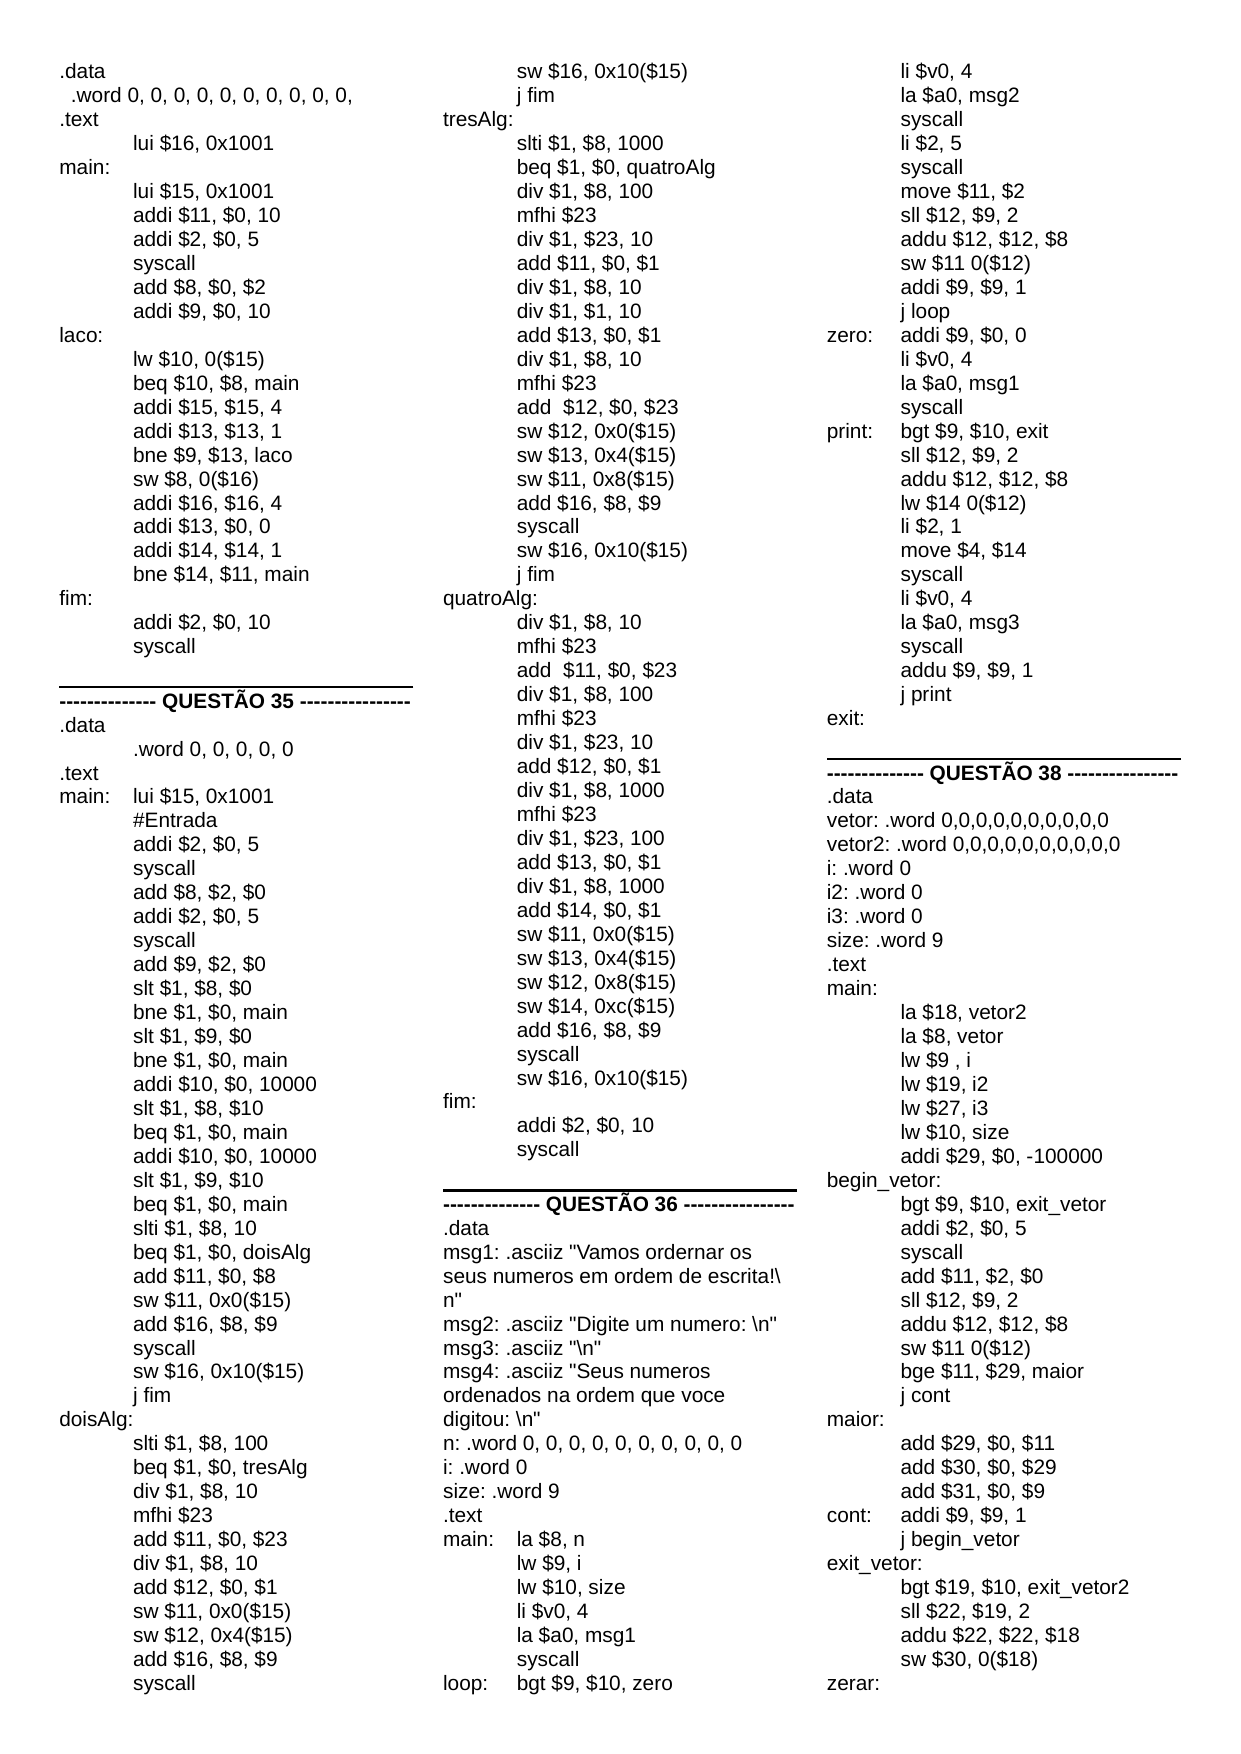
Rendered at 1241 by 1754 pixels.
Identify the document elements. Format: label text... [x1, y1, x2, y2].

text syscall [59, 928, 413, 952]
text mfhi $23 [59, 1503, 413, 1527]
text msg3: .asciiz "\n" [443, 1335, 797, 1359]
text beq $10, $8, main [59, 371, 413, 394]
text addi $14, $14, 1 [59, 538, 413, 562]
text i3: .word 0 [827, 904, 1181, 928]
text move $4, $14 [827, 538, 1181, 562]
text syscall [59, 856, 413, 880]
text .word 0, 0, 0, 0, 0, 0, 0, 0, 0, 0, [59, 83, 413, 107]
text syscall [443, 1647, 797, 1671]
text lw $19, i2 [827, 1072, 1181, 1096]
text div $1, $8, 100 [443, 179, 797, 203]
text zerar: [827, 1671, 1181, 1695]
text i: .word 0 [443, 1455, 797, 1479]
text la $a0, msg2 [827, 83, 1181, 107]
text sll $12, $9, 2 [827, 203, 1181, 227]
text add $14, $0, $1 [443, 898, 797, 922]
text quatroAlg: [443, 586, 797, 610]
text li $v0, 4 [827, 347, 1181, 371]
text -------------- QUESTÃO 35 ---------------- [59, 688, 413, 712]
text exit_vetor: [827, 1551, 1181, 1575]
text addi $29, $0, -100000 [827, 1144, 1181, 1168]
text syscall [827, 562, 1181, 586]
text doisAlg: [59, 1407, 413, 1431]
text slt $1, $8, $0 [59, 976, 413, 1000]
text sll $12, $9, 2 [827, 442, 1181, 466]
text addi $10, $0, 10000 [59, 1072, 413, 1096]
text exit: [827, 706, 1181, 730]
text addi $2, $0, 10 [443, 1113, 797, 1137]
text la $a0, msg3 [827, 610, 1181, 634]
text beq $1, $0, main [59, 1120, 413, 1144]
text div $1, $8, 1000 [443, 778, 797, 802]
text add $13, $0, $1 [443, 850, 797, 874]
text add $11, $2, $0 [827, 1263, 1181, 1287]
text .text [443, 1503, 797, 1527]
text addi $15, $15, 4 [59, 394, 413, 418]
text .data [59, 712, 413, 736]
text j cont [827, 1383, 1181, 1407]
text div $1, $8, 10 [59, 1479, 413, 1503]
text .word 0, 0, 0, 0, 0 [59, 736, 413, 760]
text .data [443, 1216, 797, 1239]
text lui $15, 0x1001 [59, 179, 413, 203]
text sw $13, 0x4($15) [443, 442, 797, 466]
text syscall [827, 1239, 1181, 1263]
text add $11, $0, $23 [59, 1527, 413, 1551]
text bne $9, $13, laco [59, 442, 413, 466]
text div $1, $8, 10 [443, 347, 797, 371]
text div $1, $8, 10 [443, 610, 797, 634]
text main: lui $15, 0x1001 [59, 784, 413, 808]
text add $12, $0, $23 [443, 394, 797, 418]
text li $v0, 4 [827, 59, 1181, 83]
text begin_vetor: [827, 1168, 1181, 1192]
text mfhi $23 [443, 371, 797, 394]
text print: bgt $9, $10, exit [827, 418, 1181, 442]
text li $v0, 4 [443, 1599, 797, 1623]
text add $16, $8, $9 [59, 1647, 413, 1671]
text mfhi $23 [443, 203, 797, 227]
text sw $30, 0($18) [827, 1647, 1181, 1671]
text add $30, $0, $29 [827, 1455, 1181, 1479]
text slt $1, $8, $10 [59, 1096, 413, 1120]
text sw $16, 0x10($15) [443, 1065, 797, 1089]
text sw $12, 0x0($15) [443, 418, 797, 442]
text i: .word 0 [827, 856, 1181, 880]
text syscall [827, 394, 1181, 418]
text sw $13, 0x4($15) [443, 946, 797, 969]
text sw $11 0($12) [827, 251, 1181, 275]
text main: la $8, n [443, 1527, 797, 1551]
text msg2: .asciiz "Digite um numero: \n" [443, 1311, 797, 1335]
text syscall [59, 1671, 413, 1695]
text div $1, $1, 10 [443, 299, 797, 323]
text slt $1, $9, $0 [59, 1024, 413, 1048]
text li $2, 1 [827, 514, 1181, 538]
text beq $1, $0, quatroAlg [443, 155, 797, 179]
text laco: [59, 323, 413, 347]
text sw $14, 0xc($15) [443, 993, 797, 1017]
text j begin_vetor [827, 1527, 1181, 1551]
text slti $1, $8, 100 [59, 1431, 413, 1455]
text div $1, $23, 10 [443, 227, 797, 251]
text beq $1, $0, tresAlg [59, 1455, 413, 1479]
text syscall [827, 634, 1181, 658]
text mfhi $23 [443, 634, 797, 658]
text addi $9, $0, 10 [59, 299, 413, 323]
text sw $16, 0x10($15) [443, 538, 797, 562]
text add $29, $0, $11 [827, 1431, 1181, 1455]
text i2: .word 0 [827, 880, 1181, 904]
text addu $12, $12, $8 [827, 227, 1181, 251]
text add $12, $0, $1 [443, 754, 797, 778]
text add $9, $2, $0 [59, 952, 413, 976]
text addi $11, $0, 10 [59, 203, 413, 227]
text addi $13, $13, 1 [59, 418, 413, 442]
text div $1, $8, 100 [443, 682, 797, 706]
text maior: [827, 1407, 1181, 1431]
text slt $1, $9, $10 [59, 1168, 413, 1192]
text addi $2, $0, 5 [59, 904, 413, 928]
text lw $9 , i [827, 1048, 1181, 1072]
text sw $11, 0x0($15) [59, 1287, 413, 1311]
text .data [59, 59, 413, 83]
text li $2, 5 [827, 131, 1181, 155]
text addi $16, $16, 4 [59, 490, 413, 514]
text syscall [59, 634, 413, 658]
text sll $12, $9, 2 [827, 1287, 1181, 1311]
text syscall [443, 1041, 797, 1065]
text addi $2, $0, 5 [59, 227, 413, 251]
text beq $1, $0, main [59, 1192, 413, 1216]
text div $1, $23, 10 [443, 730, 797, 754]
text #Entrada [59, 808, 413, 832]
text j print [827, 682, 1181, 706]
text sw $11, 0x0($15) [443, 922, 797, 946]
text syscall [827, 155, 1181, 179]
text lw $27, i3 [827, 1096, 1181, 1120]
text addu $12, $12, $8 [827, 1311, 1181, 1335]
text sw $12, 0x8($15) [443, 969, 797, 993]
text vetor2: .word 0,0,0,0,0,0,0,0,0,0 [827, 832, 1181, 856]
text lw $10, 0($15) [59, 347, 413, 371]
text .text [59, 760, 413, 784]
text addi $2, $0, 5 [827, 1216, 1181, 1239]
text add $11, $0, $8 [59, 1263, 413, 1287]
text n: .word 0, 0, 0, 0, 0, 0, 0, 0, 0, 0 [443, 1431, 797, 1455]
text main: [827, 976, 1181, 1000]
text sw $11 0($12) [827, 1335, 1181, 1359]
text mfhi $23 [443, 802, 797, 826]
text div $1, $23, 100 [443, 826, 797, 850]
text j fim [443, 562, 797, 586]
text addi $2, $0, 5 [59, 832, 413, 856]
text bne $1, $0, main [59, 1048, 413, 1072]
text sll $22, $19, 2 [827, 1599, 1181, 1623]
text size: .word 9 [443, 1479, 797, 1503]
text div $1, $8, 10 [59, 1551, 413, 1575]
text add $8, $0, $2 [59, 275, 413, 299]
text -------------- QUESTÃO 36 ---------------- [443, 1192, 797, 1216]
text addi $2, $0, 10 [59, 610, 413, 634]
text addi $10, $0, 10000 [59, 1144, 413, 1168]
text sw $8, 0($16) [59, 466, 413, 490]
text msg1: .asciiz "Vamos ordernar os seus numeros em ordem de escrita!\n" [443, 1239, 797, 1311]
text .text [59, 107, 413, 131]
text div $1, $8, 10 [443, 275, 797, 299]
text sw $16, 0x10($15) [443, 59, 797, 83]
text add $31, $0, $9 [827, 1479, 1181, 1503]
text add $11, $0, $1 [443, 251, 797, 275]
text msg4: .asciiz "Seus numeros ordenados na ordem que voce digitou: \n" [443, 1359, 797, 1431]
text lw $10, size [827, 1120, 1181, 1144]
text lui $16, 0x1001 [59, 131, 413, 155]
text .data [827, 784, 1181, 808]
text bgt $9, $10, exit_vetor [827, 1192, 1181, 1216]
text la $a0, msg1 [443, 1623, 797, 1647]
text la $18, vetor2 [827, 1000, 1181, 1024]
text li $v0, 4 [827, 586, 1181, 610]
text j fim [59, 1383, 413, 1407]
text addu $12, $12, $8 [827, 466, 1181, 490]
text add $16, $8, $9 [59, 1311, 413, 1335]
text bgt $19, $10, exit_vetor2 [827, 1575, 1181, 1599]
text sw $11, 0x8($15) [443, 466, 797, 490]
text add $11, $0, $23 [443, 658, 797, 682]
text bne $14, $11, main [59, 562, 413, 586]
text loop: bgt $9, $10, zero [443, 1671, 797, 1695]
text syscall [59, 251, 413, 275]
text fim: [443, 1089, 797, 1113]
text syscall [59, 1335, 413, 1359]
text addi $13, $0, 0 [59, 514, 413, 538]
text tresAlg: [443, 107, 797, 131]
text beq $1, $0, doisAlg [59, 1239, 413, 1263]
text main: [59, 155, 413, 179]
text -------------- QUESTÃO 38 ---------------- [827, 760, 1181, 784]
text lw $14 0($12) [827, 490, 1181, 514]
text sw $16, 0x10($15) [59, 1359, 413, 1383]
text add $16, $8, $9 [443, 1017, 797, 1041]
text cont: addi $9, $9, 1 [827, 1503, 1181, 1527]
text j loop [827, 299, 1181, 323]
text la $a0, msg1 [827, 371, 1181, 394]
text mfhi $23 [443, 706, 797, 730]
text bne $1, $0, main [59, 1000, 413, 1024]
text lw $10, size [443, 1575, 797, 1599]
text add $13, $0, $1 [443, 323, 797, 347]
text syscall [443, 514, 797, 538]
text add $12, $0, $1 [59, 1575, 413, 1599]
text zero: addi $9, $0, 0 [827, 323, 1181, 347]
text sw $11, 0x0($15) [59, 1599, 413, 1623]
text .text [827, 952, 1181, 976]
text syscall [827, 107, 1181, 131]
text j fim [443, 83, 797, 107]
text size: .word 9 [827, 928, 1181, 952]
text add $16, $8, $9 [443, 490, 797, 514]
text slti $1, $8, 1000 [443, 131, 797, 155]
text syscall [443, 1137, 797, 1161]
text bge $11, $29, maior [827, 1359, 1181, 1383]
text la $8, vetor [827, 1024, 1181, 1048]
text add $8, $2, $0 [59, 880, 413, 904]
text addu $9, $9, 1 [827, 658, 1181, 682]
text slti $1, $8, 10 [59, 1216, 413, 1239]
text addu $22, $22, $18 [827, 1623, 1181, 1647]
text move $11, $2 [827, 179, 1181, 203]
text vetor: .word 0,0,0,0,0,0,0,0,0,0 [827, 808, 1181, 832]
text div $1, $8, 1000 [443, 874, 797, 898]
text sw $12, 0x4($15) [59, 1623, 413, 1647]
text addi $9, $9, 1 [827, 275, 1181, 299]
text fim: [59, 586, 413, 610]
text lw $9, i [443, 1551, 797, 1575]
